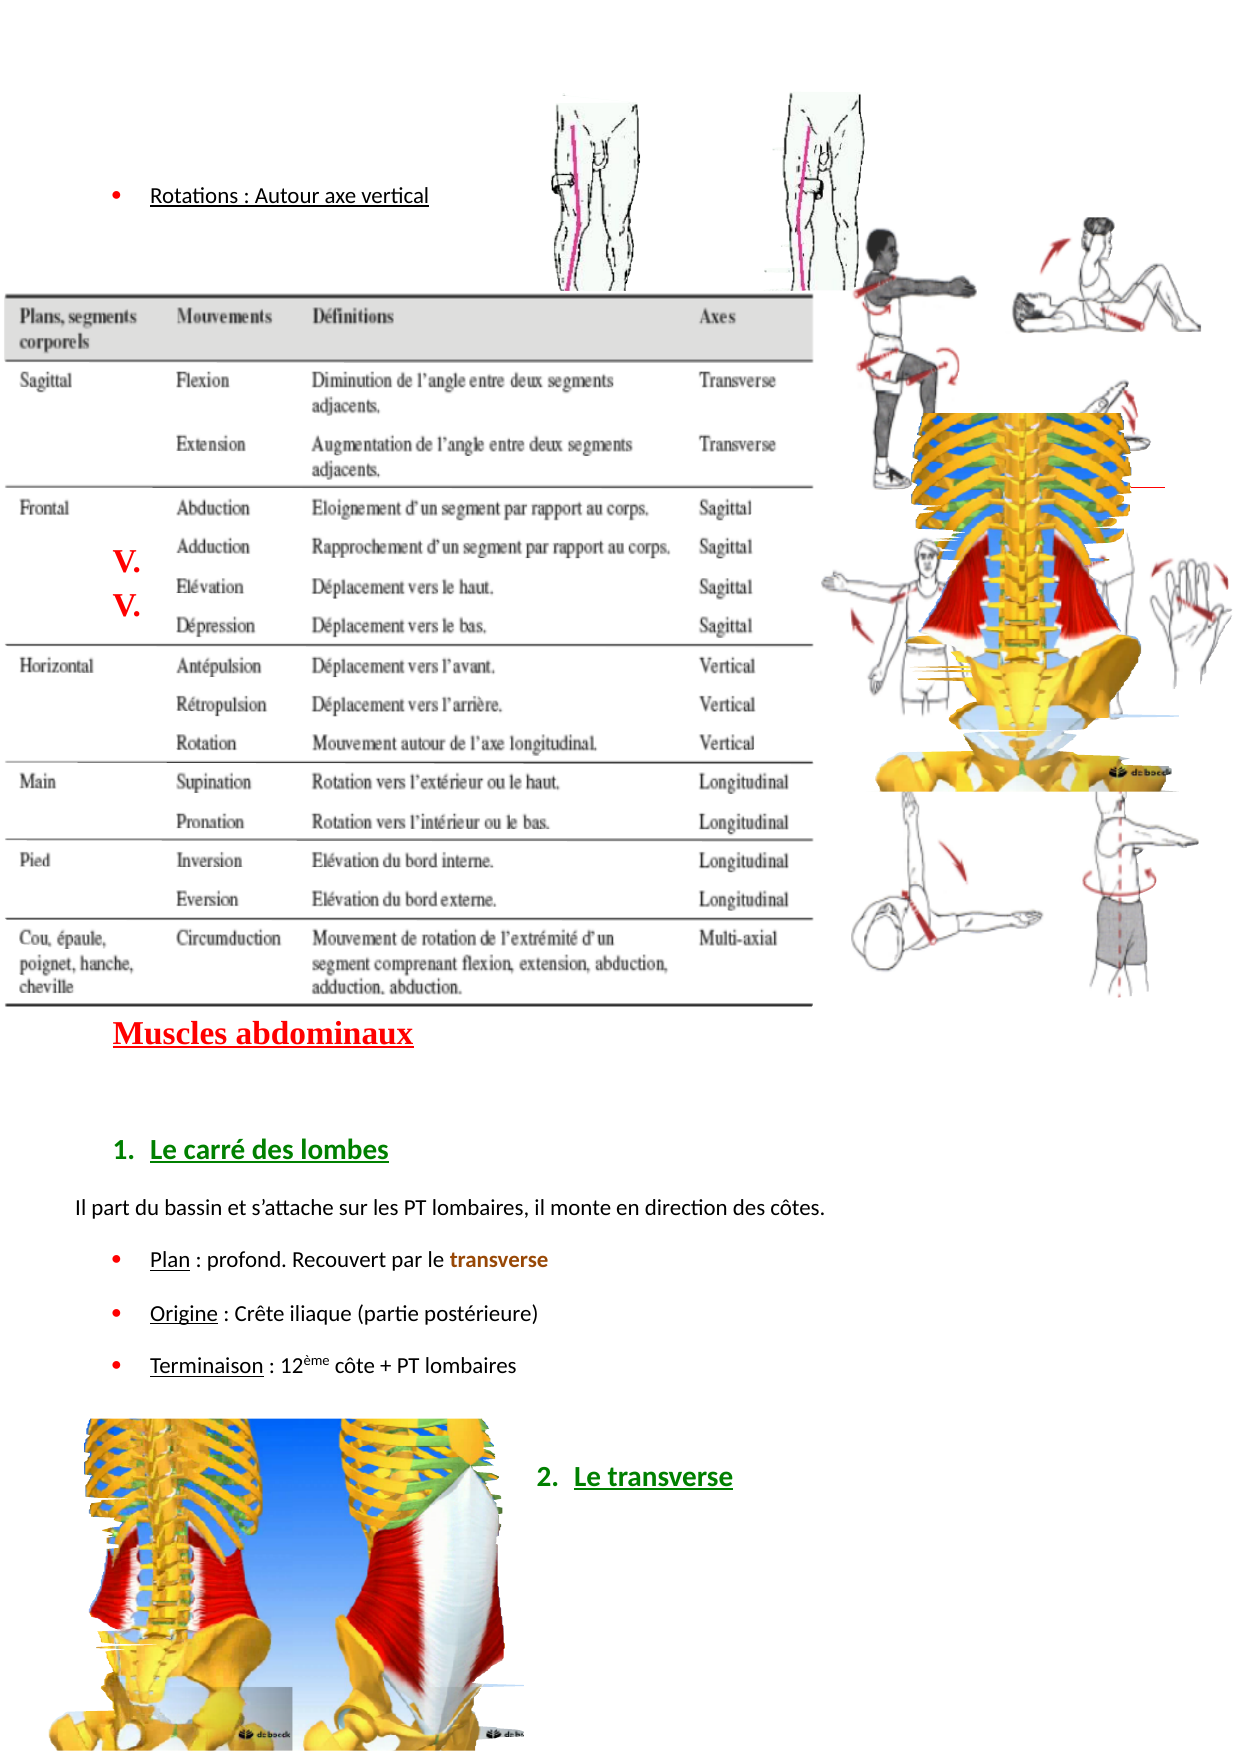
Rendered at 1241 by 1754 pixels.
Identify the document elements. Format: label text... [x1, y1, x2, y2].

list Muscles abdominaux [112, 849, 1165, 1051]
list Muscles abdominaux [724, 483, 933, 525]
list Origine : Crête iliaque (partie postérieure) [112, 1299, 1165, 1327]
list Plan : profond. Recouvert par le transverse [112, 1246, 1165, 1274]
list Muscles abdominaux [112, 867, 907, 914]
list Muscles abdominaux [112, 920, 853, 925]
list [857, 181, 1165, 209]
list Muscles abdominaux [1126, 792, 1165, 824]
list [632, 181, 786, 209]
list Muscles abdominaux [112, 790, 901, 835]
list Le transverse [473, 1458, 1165, 1493]
list Muscles abdominaux [112, 647, 879, 653]
text Il part du bassin et s’attache sur les PT lombaires, il monte en direction des côtes. [75, 1193, 1165, 1221]
list Muscles abdominaux [112, 841, 905, 849]
list Muscles abdominaux [112, 516, 961, 641]
list Muscles abdominaux [112, 453, 549, 482]
list Le carré des lombes [112, 1131, 1165, 1166]
list Terminaison : 12ème côte + PT lombaires [112, 1352, 1165, 1380]
list Muscles abdominaux [1119, 690, 1165, 715]
list Muscles abdominaux [112, 994, 1094, 1000]
list Muscles abdominaux [1059, 717, 1165, 766]
list Rotations : Autour axe vertical [112, 181, 559, 209]
list Muscles abdominaux [540, 725, 1010, 763]
list Muscles abdominaux [112, 674, 948, 758]
list Muscles abdominaux [112, 488, 761, 495]
list Muscles abdominaux [888, 457, 917, 477]
list Muscles abdominaux [1123, 453, 1165, 487]
list Muscles abdominaux [1104, 488, 1165, 555]
list Muscles abdominaux [112, 763, 880, 769]
